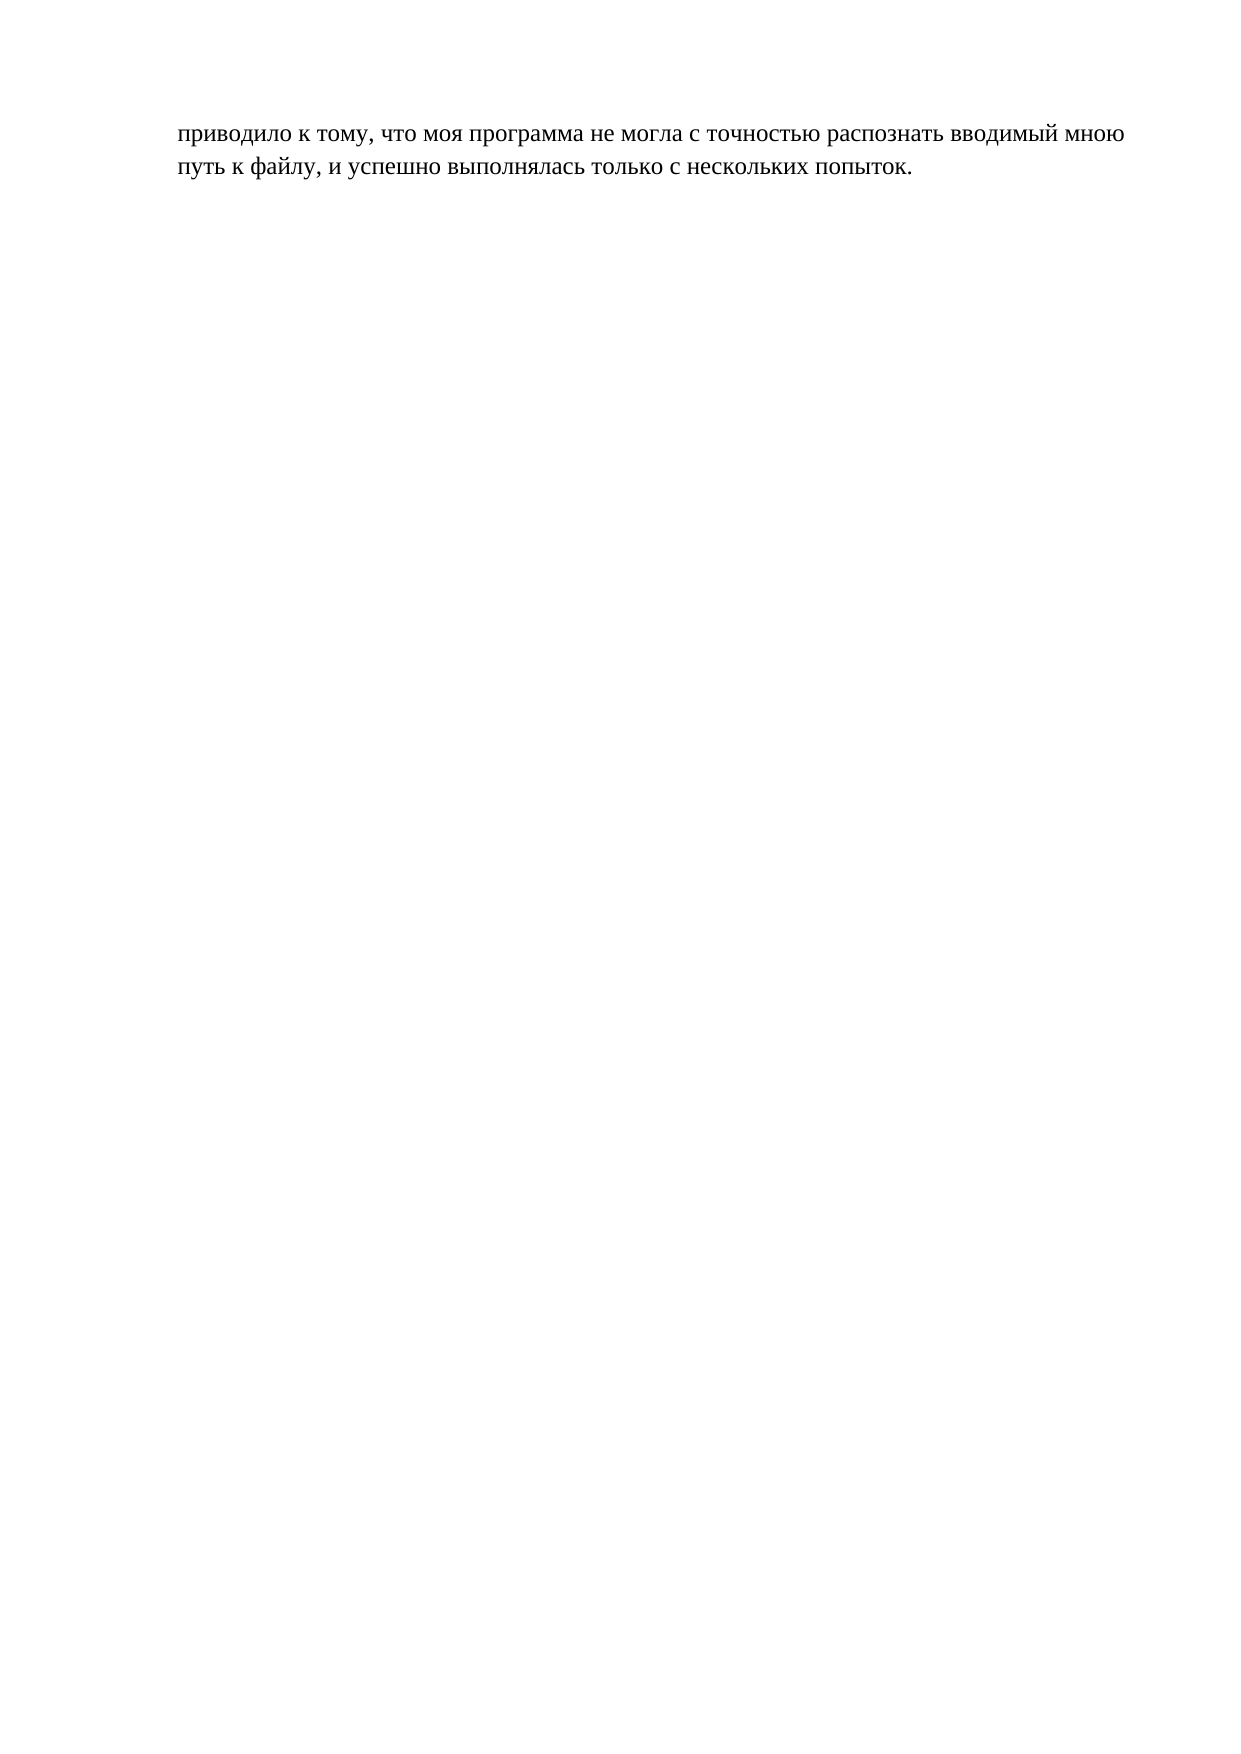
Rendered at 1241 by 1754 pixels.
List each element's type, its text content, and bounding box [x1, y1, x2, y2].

text приводило к тому, что моя программа не могла с точностью распознать вводимый мною путь к файлу, и успешно выполнялась только с нескольких попыток. [177, 118, 1152, 180]
